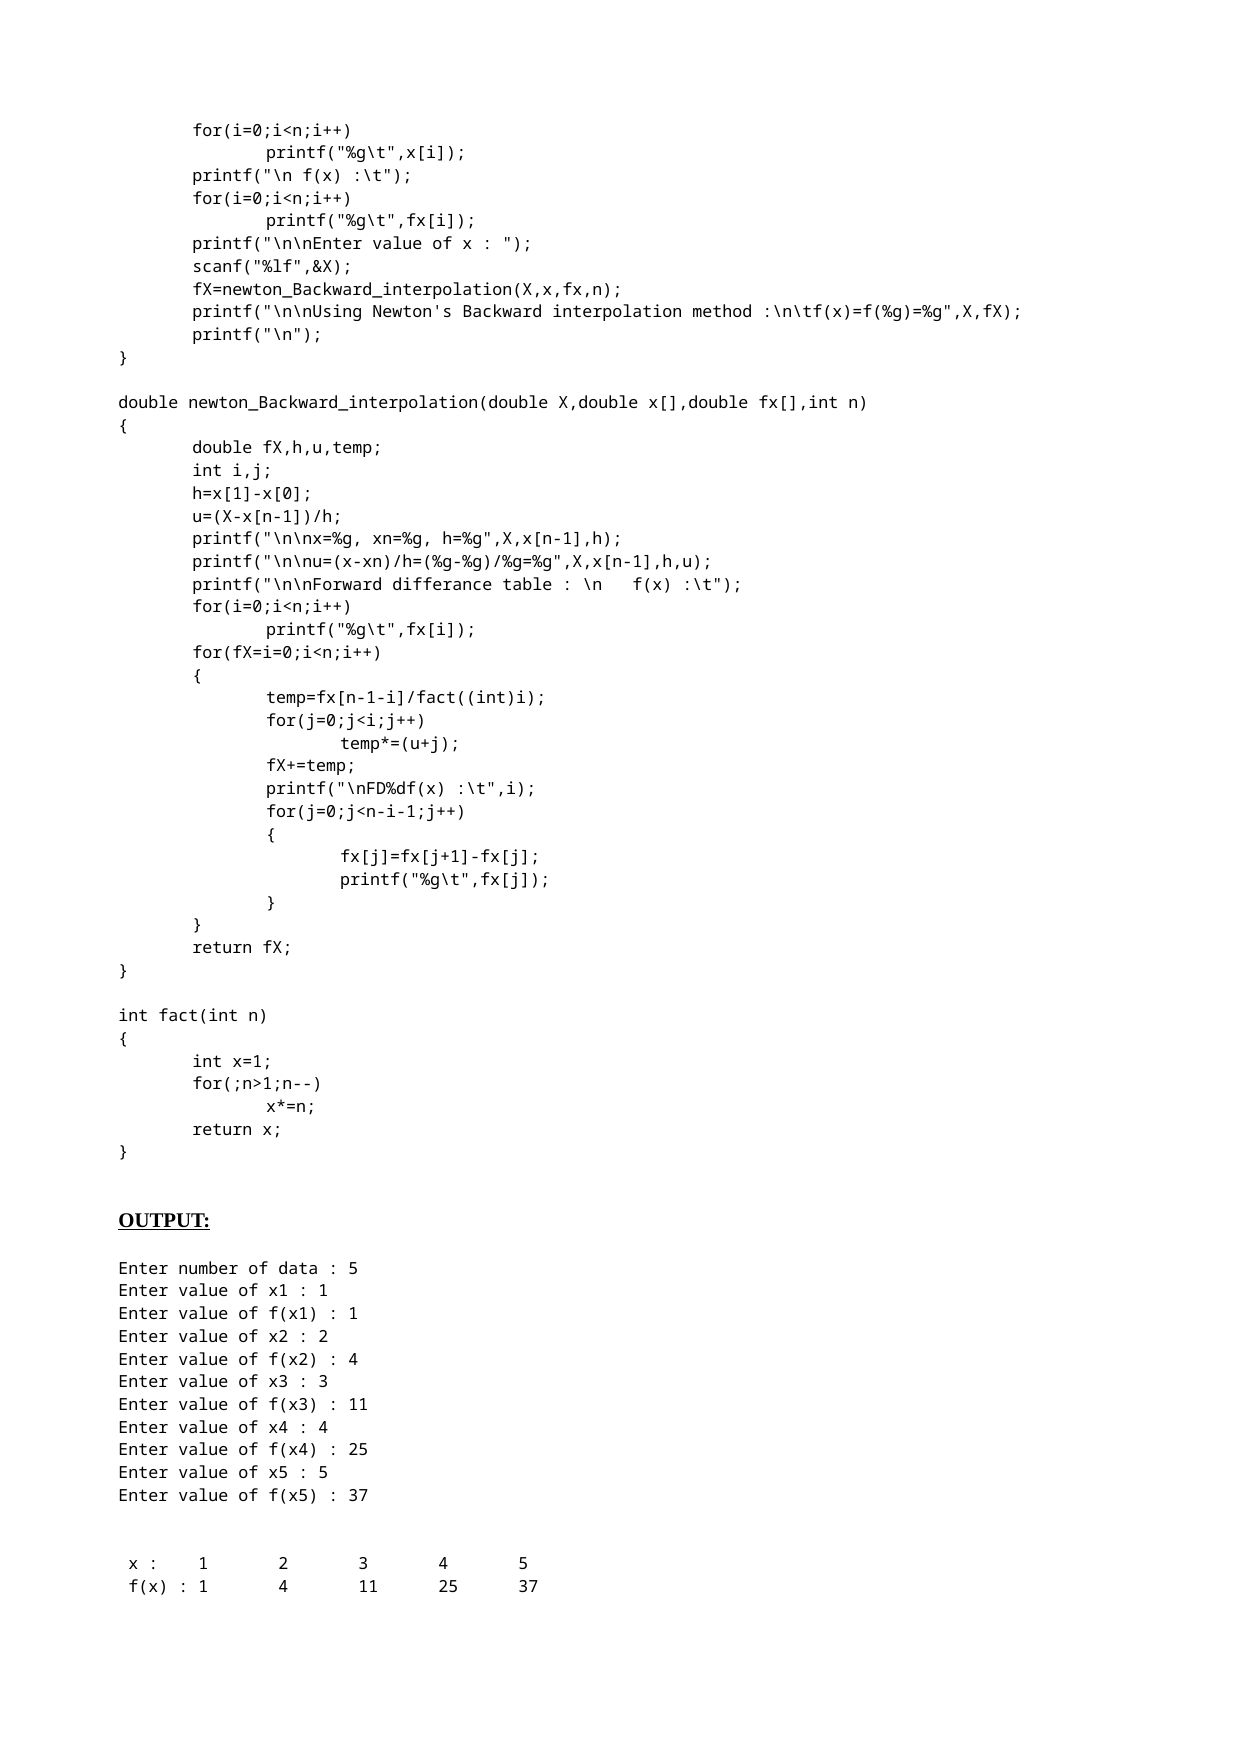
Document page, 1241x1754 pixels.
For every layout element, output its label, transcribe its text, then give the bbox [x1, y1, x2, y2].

text { [118, 663, 1122, 686]
text x*=n; [118, 1094, 1122, 1117]
text Enter value of x2 : 2 [118, 1324, 1122, 1347]
text { [118, 413, 1122, 436]
text { [118, 822, 1122, 845]
text Enter value of x1 : 1 [118, 1279, 1122, 1302]
text { [118, 1026, 1122, 1049]
text } [118, 345, 1122, 368]
text printf("%g\t",fx[i]); [118, 209, 1122, 232]
text for(;n>1;n--) [118, 1072, 1122, 1094]
text for(i=0;i<n;i++) [118, 186, 1122, 209]
text x : 1 2 3 4 5 [118, 1551, 1122, 1574]
text f(x) : 1 4 11 25 37 [118, 1574, 1122, 1597]
text Enter value of f(x1) : 1 [118, 1302, 1122, 1324]
text printf("\n\nu=(x-xn)/h=(%g-%g)/%g=%g",X,x[n-1],h,u); [118, 549, 1122, 572]
text Enter value of f(x5) : 37 [118, 1483, 1122, 1506]
text fx[j]=fx[j+1]-fx[j]; [118, 845, 1122, 867]
text printf("\n\nForward differance table : \n f(x) :\t"); [118, 572, 1122, 595]
text } [118, 958, 1122, 981]
text printf("\n f(x) :\t"); [118, 163, 1122, 186]
text scanf("%lf",&X); [118, 254, 1122, 277]
text printf("\n\nEnter value of x : "); [118, 232, 1122, 254]
text printf("\n\nx=%g, xn=%g, h=%g",X,x[n-1],h); [118, 527, 1122, 549]
text printf("%g\t",x[i]); [118, 141, 1122, 163]
text return x; [118, 1117, 1122, 1140]
text printf("\n\nUsing Newton's Backward interpolation method :\n\tf(x)=f(%g)=%g",X,fX); [118, 300, 1122, 322]
text } [118, 913, 1122, 936]
text OUTPUT: [118, 1208, 1122, 1232]
text printf("\n"); [118, 322, 1122, 345]
text Enter number of data : 5 [118, 1256, 1122, 1279]
text } [118, 890, 1122, 913]
text int fact(int n) [118, 1004, 1122, 1026]
text temp=fx[n-1-i]/fact((int)i); [118, 686, 1122, 708]
text fX+=temp; [118, 754, 1122, 777]
text Enter value of f(x2) : 4 [118, 1347, 1122, 1370]
text double fX,h,u,temp; [118, 436, 1122, 459]
text for(i=0;i<n;i++) [118, 118, 1122, 141]
text fX=newton_Backward_interpolation(X,x,fx,n); [118, 277, 1122, 300]
text return fX; [118, 936, 1122, 958]
text int i,j; [118, 459, 1122, 481]
text temp*=(u+j); [118, 731, 1122, 754]
text printf("\nFD%df(x) :\t",i); [118, 777, 1122, 799]
text int x=1; [118, 1049, 1122, 1072]
text } [118, 1140, 1122, 1163]
text printf("%g\t",fx[i]); [118, 618, 1122, 640]
text h=x[1]-x[0]; [118, 481, 1122, 504]
text for(j=0;j<n-i-1;j++) [118, 799, 1122, 822]
text printf("%g\t",fx[j]); [118, 867, 1122, 890]
text for(i=0;i<n;i++) [118, 595, 1122, 618]
text u=(X-x[n-1])/h; [118, 504, 1122, 527]
text for(fX=i=0;i<n;i++) [118, 640, 1122, 663]
text double newton_Backward_interpolation(double X,double x[],double fx[],int n) [118, 391, 1122, 413]
text Enter value of f(x4) : 25 [118, 1438, 1122, 1461]
text Enter value of f(x3) : 11 [118, 1392, 1122, 1415]
text Enter value of x3 : 3 [118, 1370, 1122, 1392]
text Enter value of x4 : 4 [118, 1415, 1122, 1438]
text for(j=0;j<i;j++) [118, 708, 1122, 731]
text Enter value of x5 : 5 [118, 1461, 1122, 1483]
